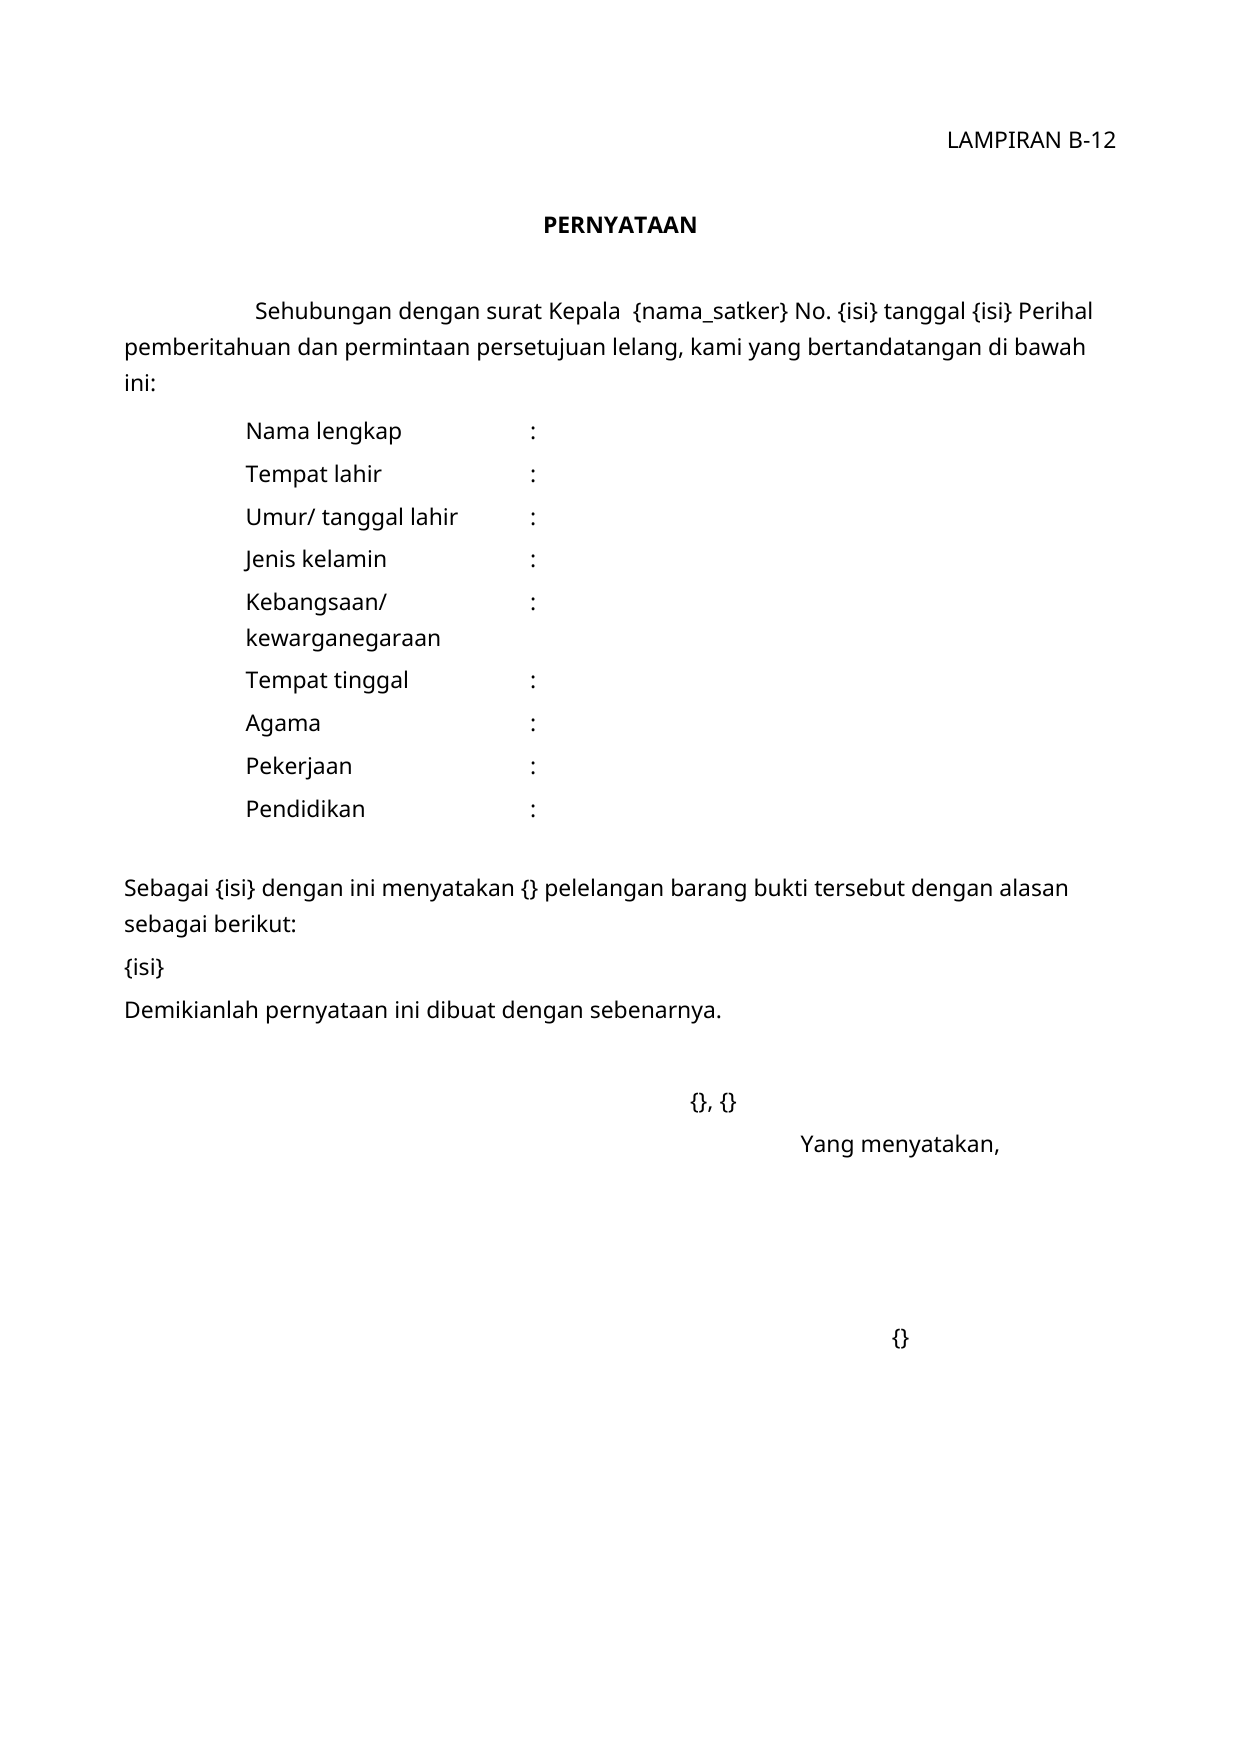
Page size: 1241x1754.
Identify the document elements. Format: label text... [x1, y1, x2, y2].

table_cell [544, 452, 1116, 495]
table_cell [544, 659, 1116, 701]
table_cell [118, 1031, 1122, 1073]
table_cell [544, 744, 1116, 787]
table_header Nama lengkap [240, 409, 524, 452]
table_cell Sehubungan dengan surat Kepala {nama_satker} No. {isi} tanggal {isi} Perihal pemberitahuan dan permintaan persetujuan lelang, kami yang bertandatangan di bawah ini: [118, 289, 1122, 403]
table_cell {isi} [118, 945, 1122, 988]
table_header {}, {} [684, 1079, 1116, 1122]
table_cell : [524, 659, 543, 701]
table_cell Tempat tinggal [240, 659, 524, 701]
table_cell [118, 404, 1122, 867]
table_cell Tempat lahir [240, 452, 524, 495]
table_cell Pendidikan [240, 787, 524, 829]
table_cell [544, 495, 1116, 537]
table_cell Agama [240, 701, 524, 744]
table_header : [524, 409, 543, 452]
table_cell Sebagai {isi} dengan ini menyatakan {} pelelangan barang bukti tersebut dengan alasan sebagai berikut: [118, 867, 1122, 945]
table_cell [118, 246, 1122, 289]
table_cell Kebangsaan/ kewarganegaraan [240, 580, 524, 659]
table_cell [544, 787, 1116, 829]
table_cell Yang menyatakan, [684, 1122, 1116, 1164]
table_cell : [524, 701, 543, 744]
table_cell Demikianlah pernyataan ini dibuat dengan sebenarnya. [118, 988, 1122, 1031]
table_cell [684, 1165, 1116, 1315]
table_cell Pekerjaan [240, 744, 524, 787]
table_cell : [524, 744, 543, 787]
table_cell : [524, 787, 543, 829]
table_cell {} [684, 1315, 1116, 1358]
table_cell : [524, 495, 543, 537]
table_cell Jenis kelamin [240, 538, 524, 580]
table_cell [118, 161, 1122, 203]
table_cell [544, 580, 1116, 659]
table_cell [544, 701, 1116, 744]
table_cell : [524, 580, 543, 659]
table_cell : [524, 452, 543, 495]
table_cell PERNYATAAN [118, 204, 1122, 246]
table_cell : [524, 538, 543, 580]
table_cell [118, 1073, 1122, 1395]
table_header LAMPIRAN B-12 [118, 118, 1122, 161]
table_cell Umur/ tanggal lahir [240, 495, 524, 537]
table_cell [544, 538, 1116, 580]
table_header [544, 409, 1116, 452]
